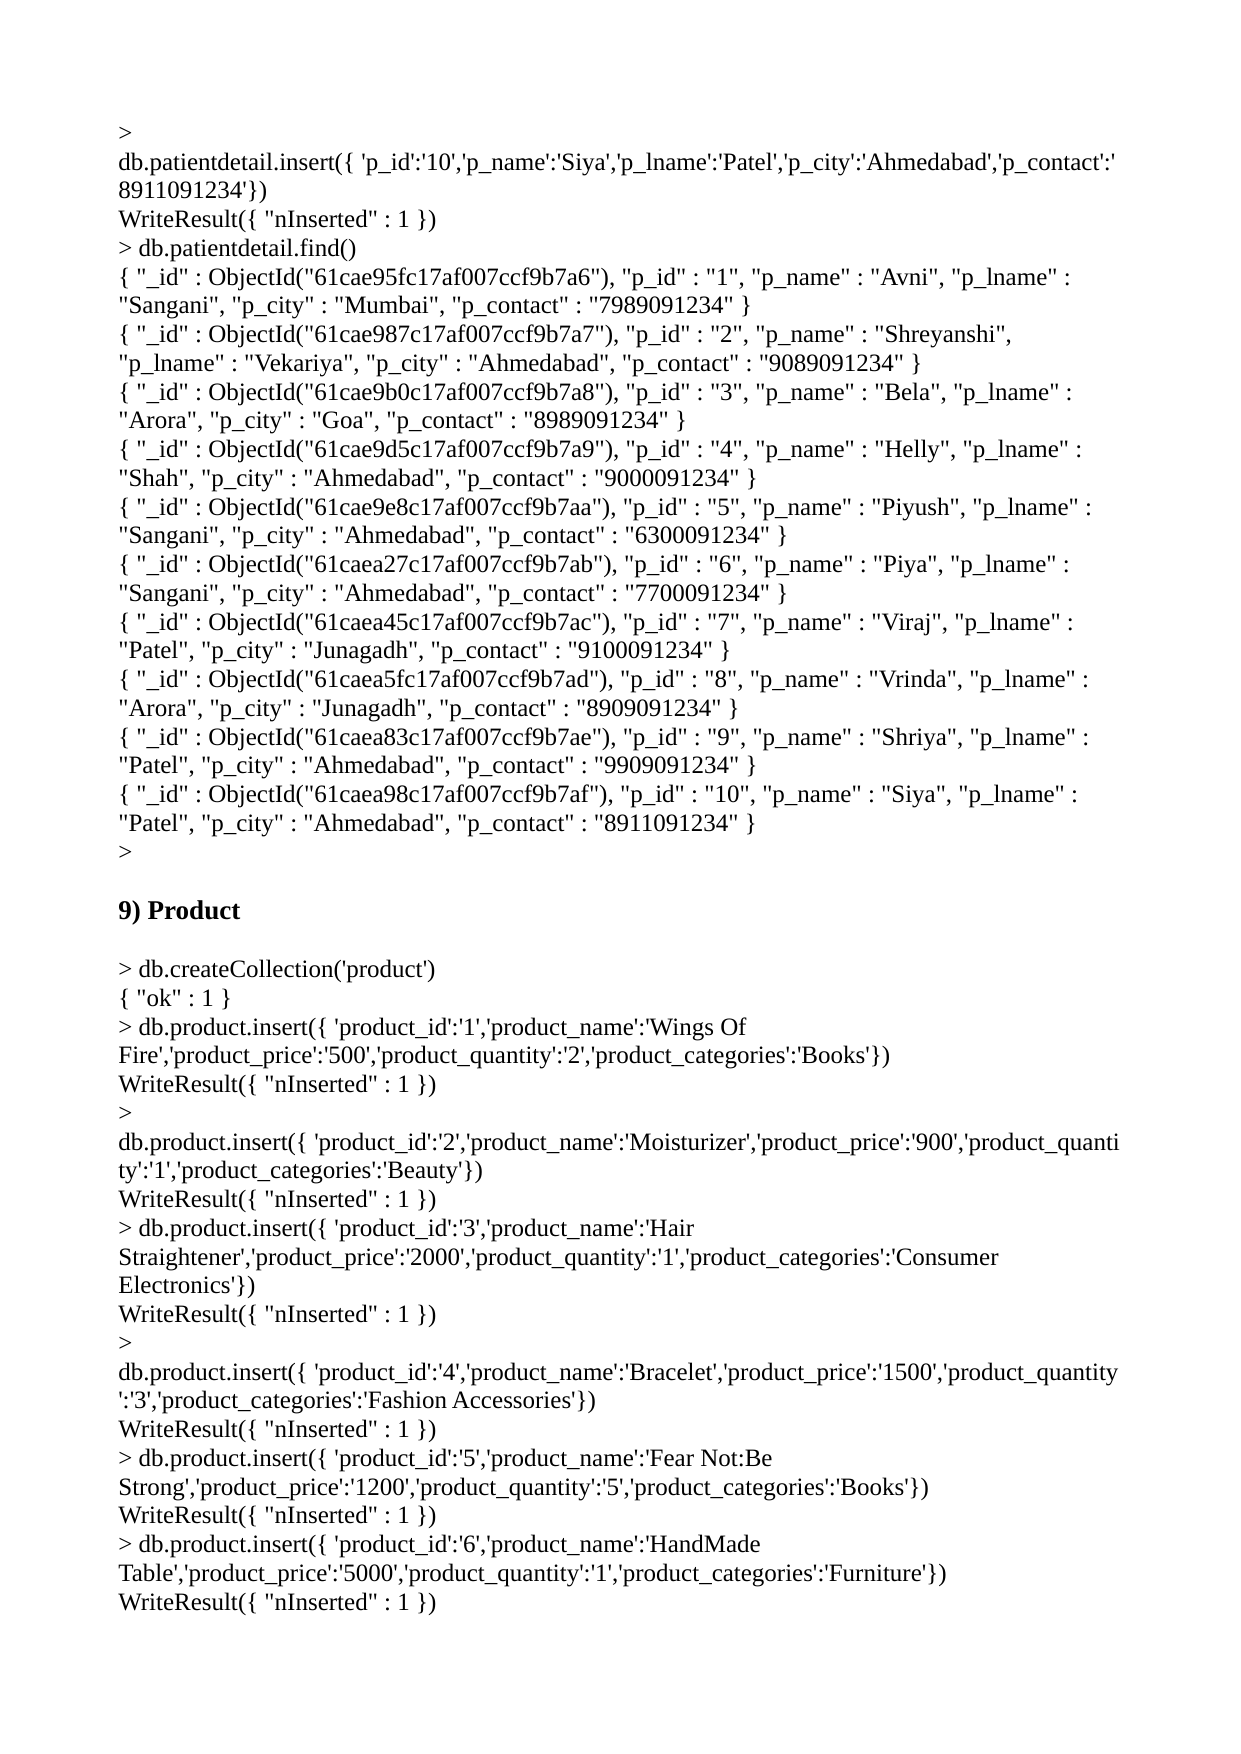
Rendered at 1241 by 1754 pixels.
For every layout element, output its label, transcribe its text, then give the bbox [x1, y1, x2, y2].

text { "_id" : ObjectId("61caea27c17af007ccf9b7ab"), "p_id" : "6", "p_name" : "Piya", "p_lname" : "Sangani", "p_city" : "Ahmedabad", "p_contact" : "7700091234" } [118, 549, 1122, 607]
text > [118, 837, 1122, 866]
text { "_id" : ObjectId("61cae987c17af007ccf9b7a7"), "p_id" : "2", "p_name" : "Shreyanshi", "p_lname" : "Vekariya", "p_city" : "Ahmedabad", "p_contact" : "9089091234" } [118, 319, 1122, 377]
text > db.patientdetail.find() [118, 233, 1122, 262]
text WriteResult({ "nInserted" : 1 }) [118, 204, 1122, 233]
text > db.product.insert({ 'product_id':'2','product_name':'Moisturizer','product_price':'900','product_quantity':'1','product_categories':'Beauty'}) [118, 1098, 1122, 1184]
text > db.product.insert({ 'product_id':'5','product_name':'Fear Not:Be Strong','product_price':'1200','product_quantity':'5','product_categories':'Books'}) [118, 1443, 1122, 1501]
text > db.product.insert({ 'product_id':'4','product_name':'Bracelet','product_price':'1500','product_quantity':'3','product_categories':'Fashion Accessories'}) [118, 1328, 1122, 1414]
text WriteResult({ "nInserted" : 1 }) [118, 1587, 1122, 1616]
text > db.patientdetail.insert({ 'p_id':'10','p_name':'Siya','p_lname':'Patel','p_city':'Ahmedabad','p_contact':'8911091234'}) [118, 118, 1122, 204]
text { "_id" : ObjectId("61cae95fc17af007ccf9b7a6"), "p_id" : "1", "p_name" : "Avni", "p_lname" : "Sangani", "p_city" : "Mumbai", "p_contact" : "7989091234" } [118, 262, 1122, 319]
text { "_id" : ObjectId("61cae9e8c17af007ccf9b7aa"), "p_id" : "5", "p_name" : "Piyush", "p_lname" : "Sangani", "p_city" : "Ahmedabad", "p_contact" : "6300091234" } [118, 492, 1122, 549]
text { "_id" : ObjectId("61cae9b0c17af007ccf9b7a8"), "p_id" : "3", "p_name" : "Bela", "p_lname" : "Arora", "p_city" : "Goa", "p_contact" : "8989091234" } [118, 377, 1122, 434]
text { "_id" : ObjectId("61caea83c17af007ccf9b7ae"), "p_id" : "9", "p_name" : "Shriya", "p_lname" : "Patel", "p_city" : "Ahmedabad", "p_contact" : "9909091234" } [118, 722, 1122, 779]
text WriteResult({ "nInserted" : 1 }) [118, 1501, 1122, 1529]
text { "_id" : ObjectId("61caea98c17af007ccf9b7af"), "p_id" : "10", "p_name" : "Siya", "p_lname" : "Patel", "p_city" : "Ahmedabad", "p_contact" : "8911091234" } [118, 779, 1122, 837]
text 9) Product [118, 894, 1122, 926]
text { "_id" : ObjectId("61caea45c17af007ccf9b7ac"), "p_id" : "7", "p_name" : "Viraj", "p_lname" : "Patel", "p_city" : "Junagadh", "p_contact" : "9100091234" } [118, 607, 1122, 664]
text WriteResult({ "nInserted" : 1 }) [118, 1299, 1122, 1328]
text { "ok" : 1 } [118, 983, 1122, 1012]
text WriteResult({ "nInserted" : 1 }) [118, 1069, 1122, 1098]
text WriteResult({ "nInserted" : 1 }) [118, 1184, 1122, 1213]
text > db.product.insert({ 'product_id':'1','product_name':'Wings Of Fire','product_price':'500','product_quantity':'2','product_categories':'Books'}) [118, 1012, 1122, 1069]
text { "_id" : ObjectId("61caea5fc17af007ccf9b7ad"), "p_id" : "8", "p_name" : "Vrinda", "p_lname" : "Arora", "p_city" : "Junagadh", "p_contact" : "8909091234" } [118, 664, 1122, 722]
text > db.product.insert({ 'product_id':'3','product_name':'Hair Straightener','product_price':'2000','product_quantity':'1','product_categories':'Consumer Electronics'}) [118, 1213, 1122, 1299]
text { "_id" : ObjectId("61cae9d5c17af007ccf9b7a9"), "p_id" : "4", "p_name" : "Helly", "p_lname" : "Shah", "p_city" : "Ahmedabad", "p_contact" : "9000091234" } [118, 434, 1122, 492]
text WriteResult({ "nInserted" : 1 }) [118, 1414, 1122, 1443]
text > db.product.insert({ 'product_id':'6','product_name':'HandMade Table','product_price':'5000','product_quantity':'1','product_categories':'Furniture'}) [118, 1529, 1122, 1587]
text > db.createCollection('product') [118, 954, 1122, 983]
